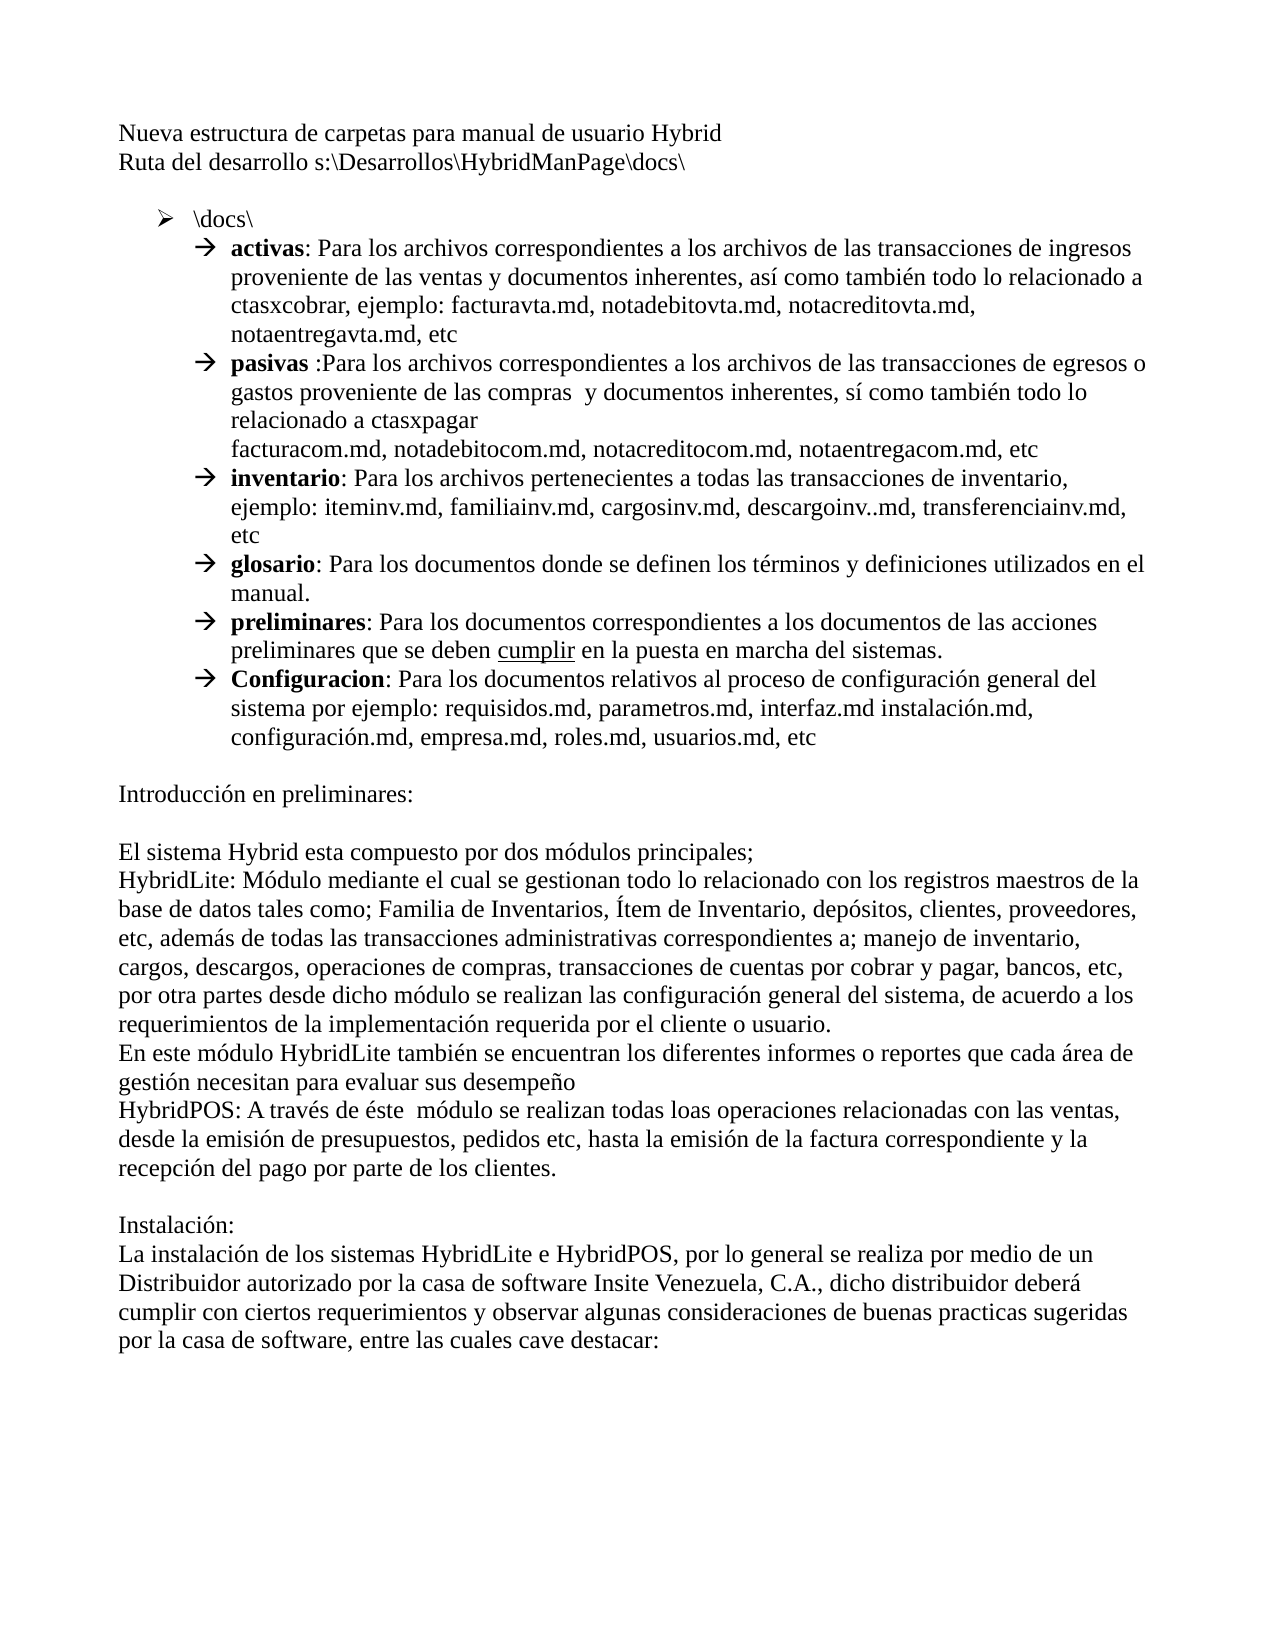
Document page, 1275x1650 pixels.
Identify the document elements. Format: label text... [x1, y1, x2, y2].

text Ruta del desarrollo s:\Desarrollos\HybridManPage\docs\ [118, 147, 1157, 176]
text En este módulo HybridLite también se encuentran los diferentes informes o reportes que cada área de gestión necesitan para evaluar sus desempeño HybridPOS: A través de éste módulo se realizan todas loas operaciones relacionadas con las ventas, desde la emisión de presupuestos, pedidos etc, hasta la emisión de la factura correspondiente y la recepción del pago por parte de los clientes. [118, 1038, 1157, 1182]
list activas: Para los archivos correspondientes a los archivos de las transacciones de ingresos proveniente de las ventas y documentos inherentes, así como también todo lo relacionado a ctasxcobrar, ejemplo: facturavta.md, notadebitovta.md, notacreditovta.md, notaentregavta.md, etc [193, 233, 1157, 348]
text Introducción en preliminares: [118, 779, 1157, 808]
list preliminares: Para los documentos correspondientes a los documentos de las acciones preliminares que se deben cumplir en la puesta en marcha del sistemas. [193, 607, 1157, 664]
text El sistema Hybrid esta compuesto por dos módulos principales; HybridLite: Módulo mediante el cual se gestionan todo lo relacionado con los registros maestros de la base de datos tales como; Familia de Inventarios, Ítem de Inventario, depósitos, clientes, proveedores, etc, además de todas las transacciones administrativas correspondientes a; manejo de inventario, cargos, descargos, operaciones de compras, transacciones de cuentas por cobrar y pagar, bancos, etc, por otra partes desde dicho módulo se realizan las configuración general del sistema, de acuerdo a los requerimientos de la implementación requerida por el cliente o usuario. [118, 837, 1157, 1038]
list \docs\ [156, 204, 1157, 233]
list Configuracion: Para los documentos relativos al proceso de configuración general del sistema por ejemplo: requisidos.md, parametros.md, interfaz.md instalación.md, configuración.md, empresa.md, roles.md, usuarios.md, etc [193, 664, 1157, 751]
list inventario: Para los archivos pertenecientes a todas las transacciones de inventario, ejemplo: iteminv.md, familiainv.md, cargosinv.md, descargoinv..md, transferenciainv.md, etc [193, 463, 1157, 549]
text Instalación: [118, 1211, 1157, 1239]
text Nueva estructura de carpetas para manual de usuario Hybrid [118, 118, 1157, 147]
list glosario: Para los documentos donde se definen los términos y definiciones utilizados en el manual. [193, 549, 1157, 607]
list pasivas :Para los archivos correspondientes a los archivos de las transacciones de egresos o gastos proveniente de las compras y documentos inherentes, sí como también todo lo relacionado a ctasxpagar facturacom.md, notadebitocom.md, notacreditocom.md, notaentregacom.md, etc [193, 348, 1157, 463]
text La instalación de los sistemas HybridLite e HybridPOS, por lo general se realiza por medio de un Distribuidor autorizado por la casa de software Insite Venezuela, C.A., dicho distribuidor deberá cumplir con ciertos requerimientos y observar algunas consideraciones de buenas practicas sugeridas por la casa de software, entre las cuales cave destacar: [118, 1239, 1157, 1383]
